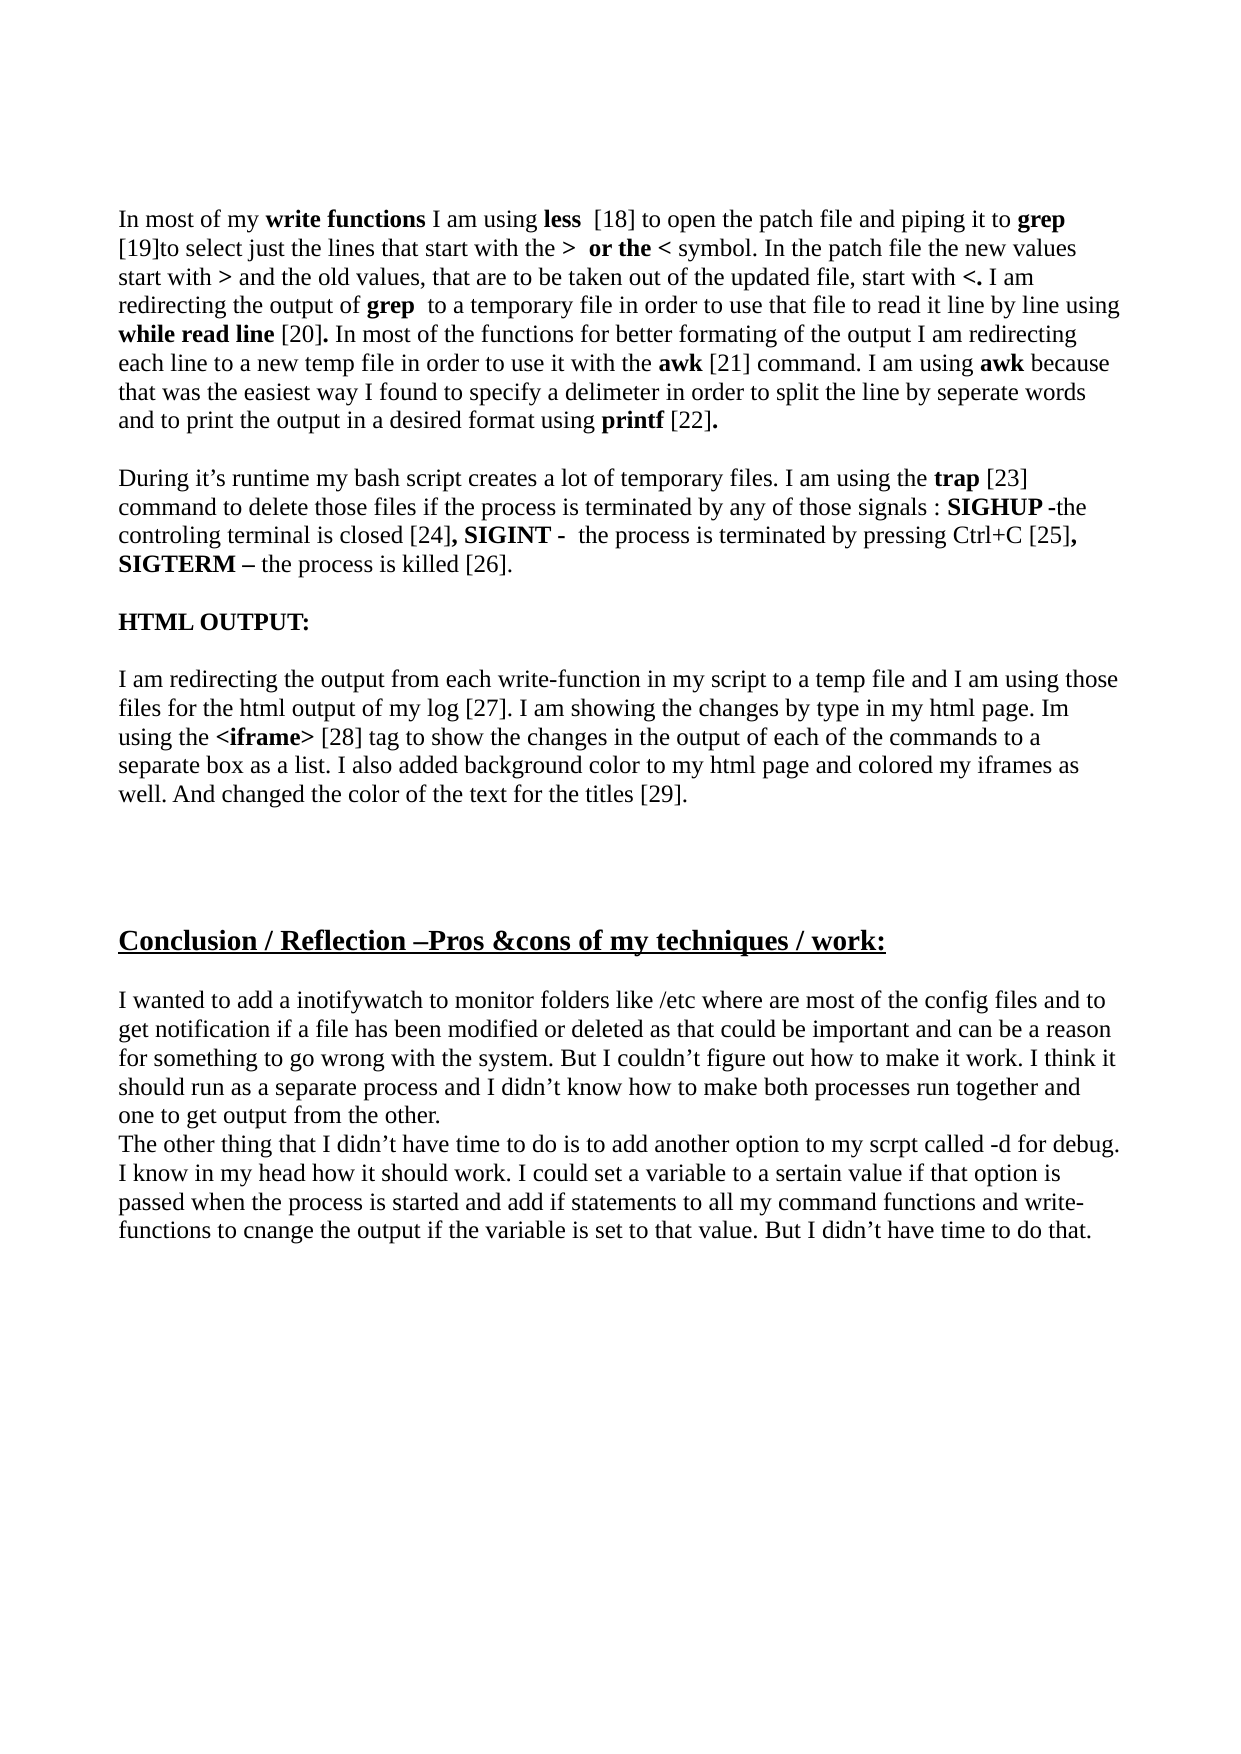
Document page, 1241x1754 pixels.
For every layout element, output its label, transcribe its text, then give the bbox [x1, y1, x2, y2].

text The other thing that I didn’t have time to do is to add another option to my scrpt called -d for debug. I know in my head how it should work. I could set a variable to a sertain value if that option is passed when the process is started and add if statements to all my command functions and write-functions to cnange the output if the variable is set to that value. But I didn’t have time to do that. [118, 1129, 1122, 1244]
text HTML OUTPUT: [118, 607, 1122, 636]
text Conclusion / Reflection –Pros &cons of my techniques / work: [118, 923, 1122, 957]
text I wanted to add a inotifywatch to monitor folders like /etc where are most of the config files and to get notification if a file has been modified or deleted as that could be important and can be a reason for something to go wrong with the system. But I couldn’t figure out how to make it work. I think it should run as a separate process and I didn’t know how to make both processes run together and one to get output from the other. [118, 985, 1122, 1129]
text During it’s runtime my bash script creates a lot of temporary files. I am using the trap [23] command to delete those files if the process is terminated by any of those signals : SIGHUP -the controling terminal is closed [24], SIGINT - the process is terminated by pressing Ctrl+C [25], SIGTERM – the process is killed [26]. [118, 463, 1122, 578]
text I am redirecting the output from each write-function in my script to a temp file and I am using those files for the html output of my log [27]. I am showing the changes by type in my html page. Im using the <iframe> [28] tag to show the changes in the output of each of the commands to a separate box as a list. I also added background color to my html page and colored my iframes as well. And changed the color of the text for the titles [29]. [118, 664, 1122, 808]
text In most of my write functions I am using less [18] to open the patch file and piping it to grep [19]to select just the lines that start with the > or the < symbol. In the patch file the new values start with > and the old values, that are to be taken out of the updated file, start with <. I am redirecting the output of grep to a temporary file in order to use that file to read it line by line using while read line [20]. In most of the functions for better formating of the output I am redirecting each line to a new temp file in order to use it with the awk [21] command. I am using awk because that was the easiest way I found to specify a delimeter in order to split the line by seperate words and to print the output in a desired format using printf [22]. [118, 204, 1122, 434]
